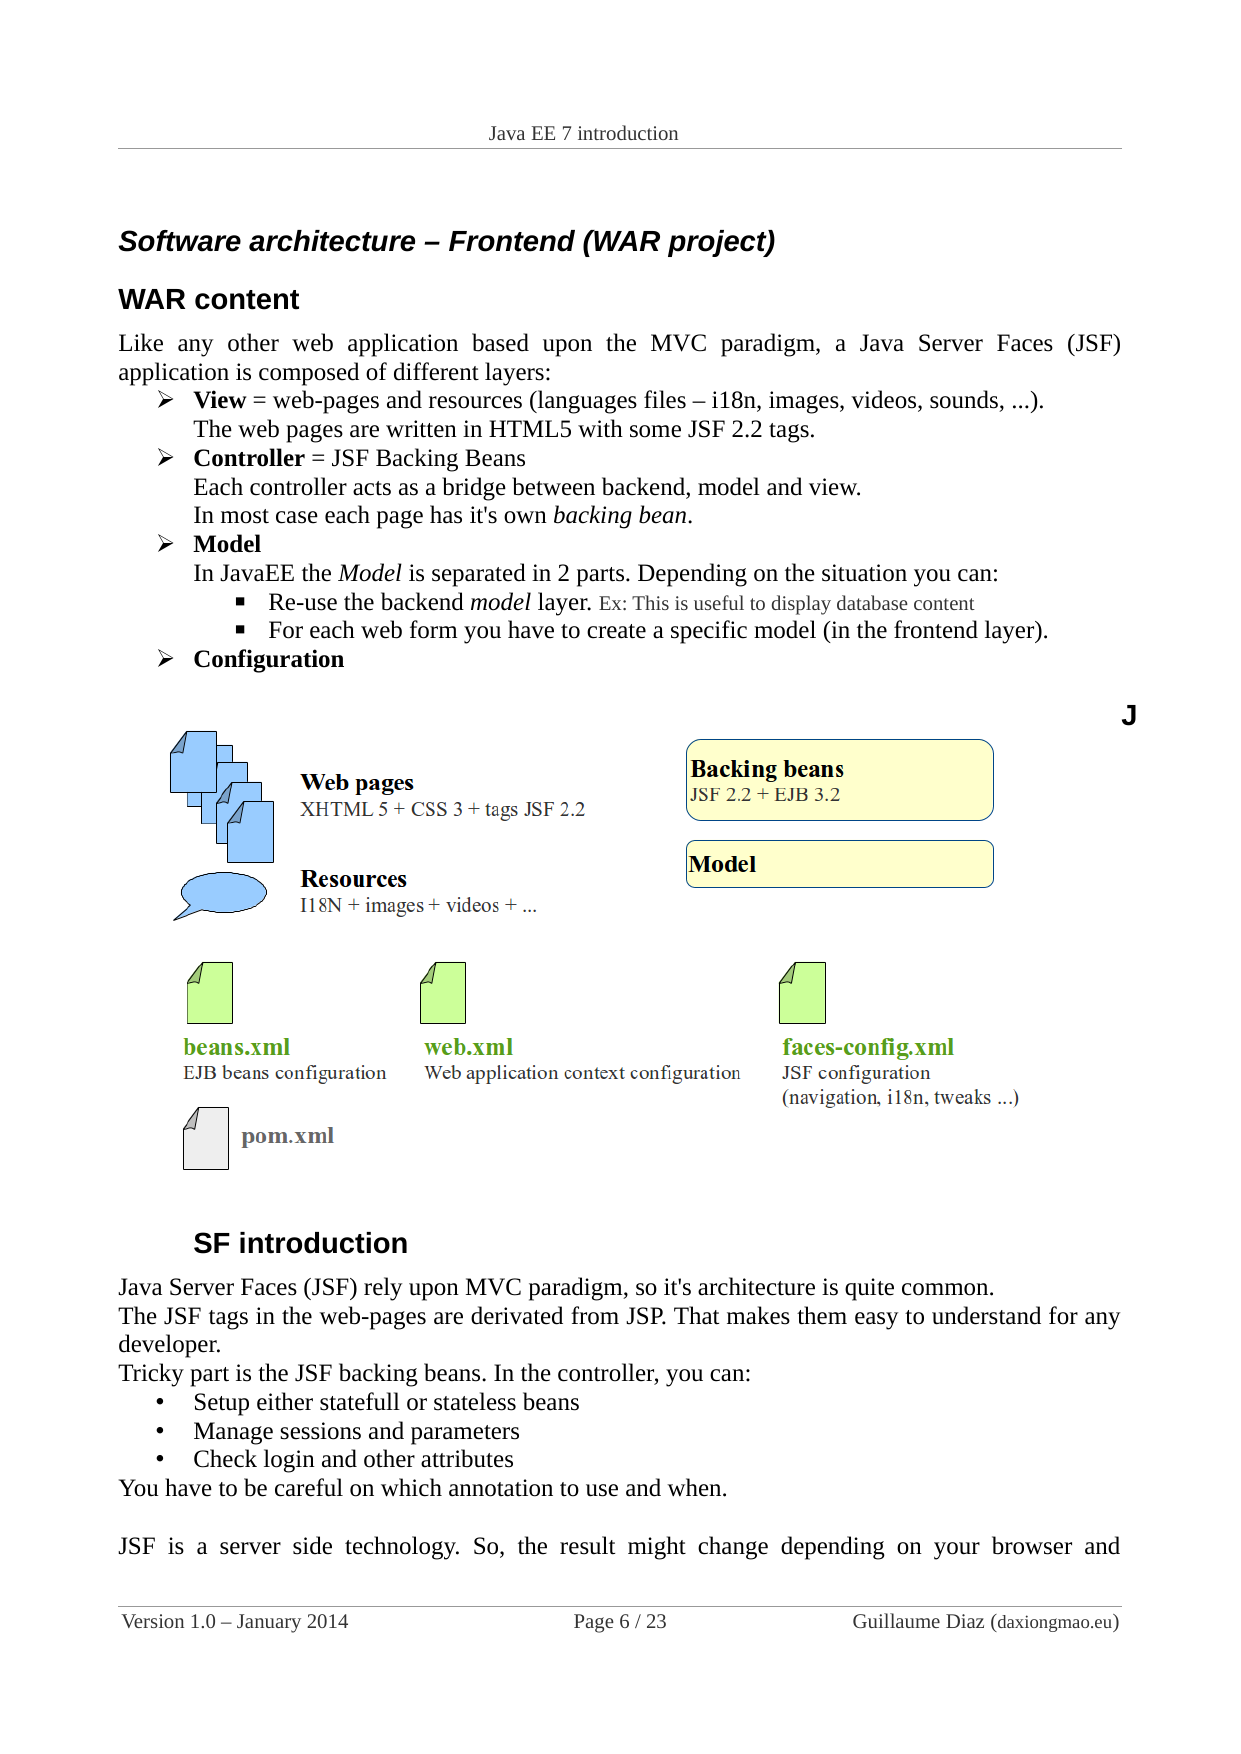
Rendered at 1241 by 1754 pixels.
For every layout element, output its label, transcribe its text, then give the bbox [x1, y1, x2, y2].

list For each web form you have to create a specific model (in the frontend layer). [231, 616, 1122, 644]
text Tricky part is the JSF backing beans. In the controller, you can: [118, 1358, 1122, 1387]
picture [153, 718, 1083, 1177]
text The JSF tags in the web-pages are derivated from JSP. That makes them easy to understand for any developer. [118, 1301, 1122, 1358]
list Check login and other attributes [156, 1444, 1122, 1473]
text JSF is a server side technology. So, the result might change depending on your browser and [118, 1531, 1122, 1559]
list Each controller acts as a bridge between backend, model and view. [156, 472, 1122, 501]
list In most case each page has it's own backing bean. [156, 501, 1122, 529]
subtitle Software architecture – Frontend (WAR project) [118, 223, 1122, 257]
list The web pages are written in HTML5 with some JSF 2.2 tags. [156, 414, 1122, 443]
text Java Server Faces (JSF) rely upon MVC paradigm, so it's architecture is quite common. [118, 1272, 1122, 1301]
list Model [156, 529, 1122, 558]
list View = web-pages and resources (languages files – i18n, images, videos, sounds, ...). [156, 386, 1122, 414]
list Controller = JSF Backing Beans [156, 443, 1122, 472]
list Setup either statefull or stateless beans [156, 1387, 1122, 1416]
text You have to be careful on which annotation to use and when. [118, 1473, 1122, 1502]
subtitle JSF introduction [118, 696, 1122, 1259]
list Re-use the backend model layer. Ex: This is useful to display database content [231, 587, 1122, 616]
list Manage sessions and parameters [156, 1416, 1122, 1444]
text Like any other web application based upon the MVC paradigm, a Java Server Faces (JSF) application is composed of different layers: [118, 328, 1122, 386]
list Configuration [156, 644, 1122, 673]
list In JavaEE the Model is separated in 2 parts. Depending on the situation you can: [156, 558, 1122, 587]
subtitle WAR content [118, 282, 1122, 316]
